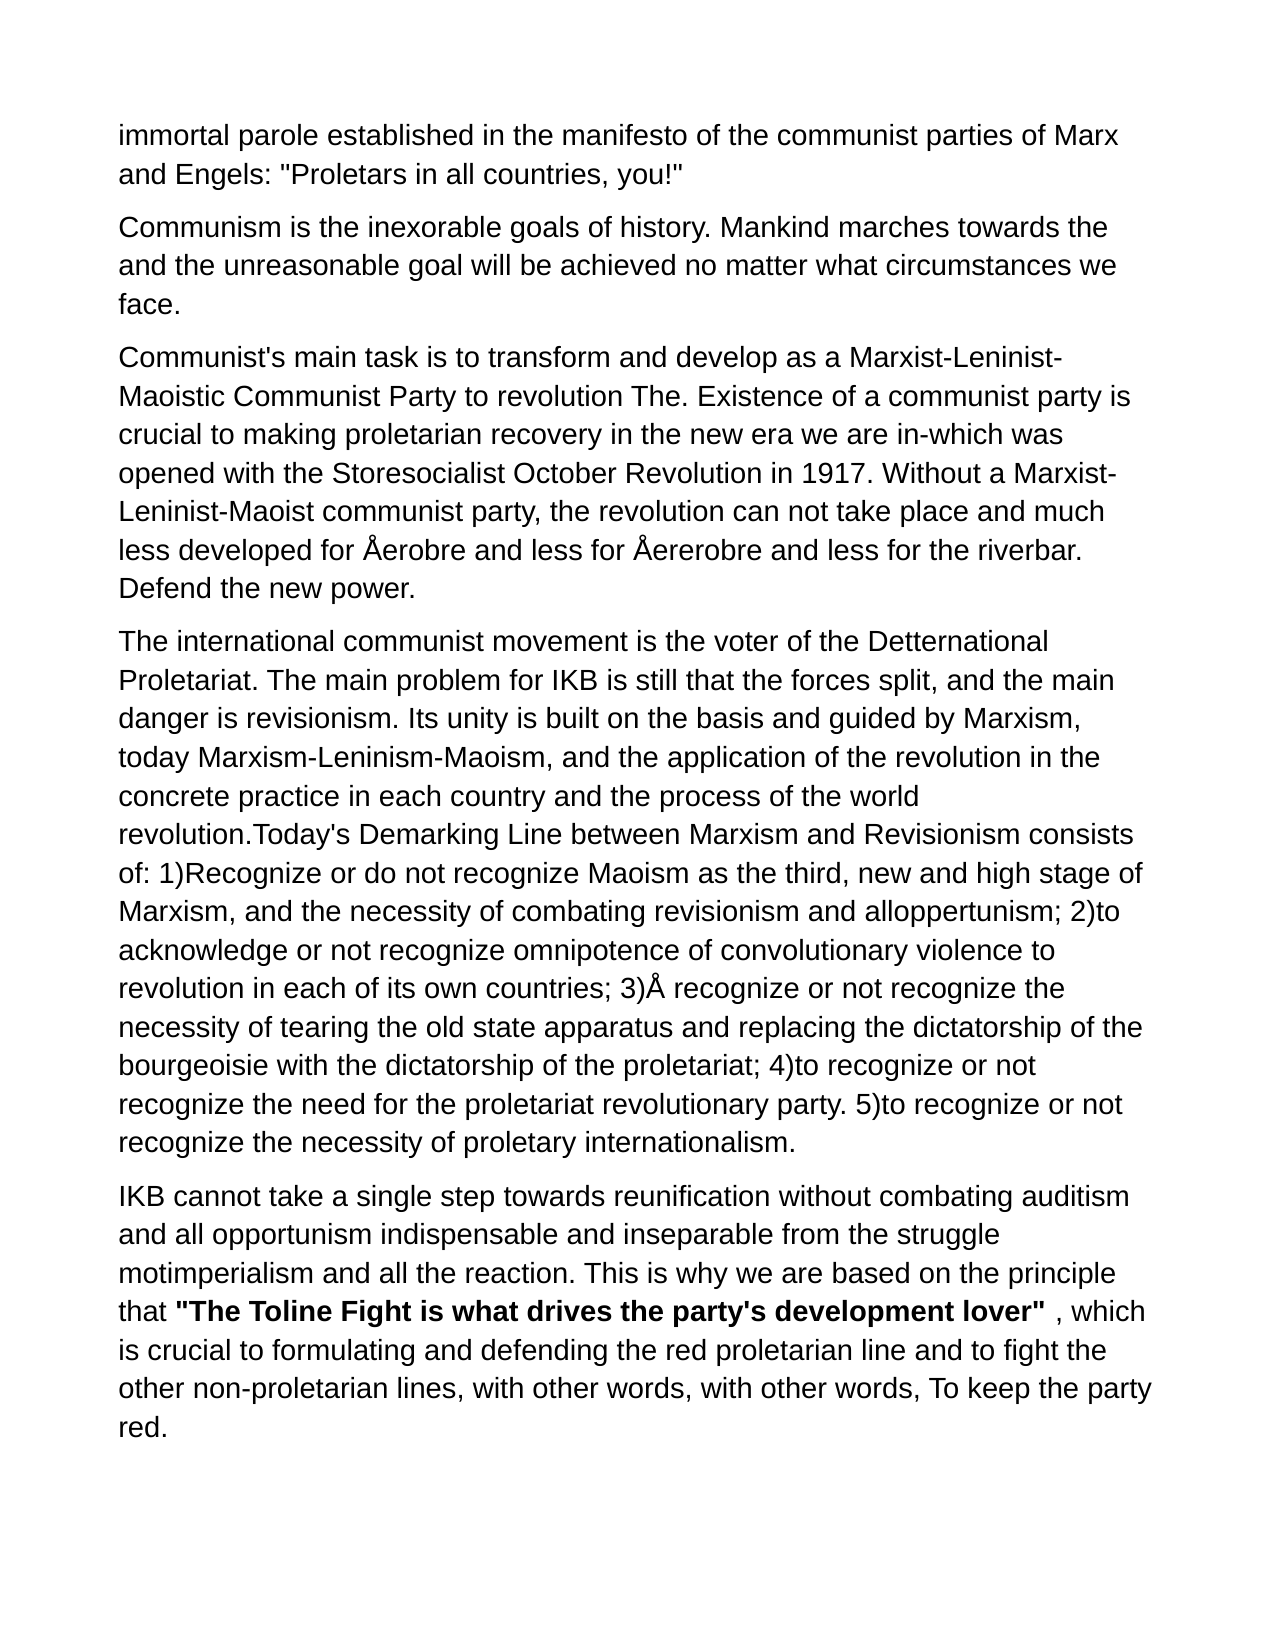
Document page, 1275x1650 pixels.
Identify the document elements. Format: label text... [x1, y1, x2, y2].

text Communism is the inexorable goals of history. Mankind marches towards the and the unreasonable goal will be achieved no matter what circumstances we face. [118, 210, 1157, 320]
text The international communist movement is the voter of the Detternational Proletariat. The main problem for IKB is still that the forces split, and the main danger is revisionism. Its unity is built on the basis and guided by Marxism, today Marxism-Leninism-Maoism, and the application of the revolution in the concrete practice in each country and the process of the world revolution.Today's Demarking Line between Marxism and Revisionism consists of: 1)Recognize or do not recognize Maoism as the third, new and high stage of Marxism, and the necessity of combating revisionism and alloppertunism; 2)to acknowledge or not recognize omnipotence of convolutionary violence to revolution in each of its own countries; 3)Å recognize or not recognize the necessity of tearing the old state apparatus and replacing the dictatorship of the bourgeoisie with the dictatorship of the proletariat; 4)to recognize or not recognize the need for the proletariat revolutionary party. 5)to recognize or not recognize the necessity of proletary internationalism. [118, 624, 1157, 1159]
text immortal parole established in the manifesto of the communist parties of Marx and Engels: "Proletars in all countries, you!" [118, 118, 1157, 190]
text IKB cannot take a single step towards reunification without combating auditism and all opportunism indispensable and inseparable from the struggle motimperialism and all the reaction. This is why we are based on the principle that "The Toline Fight is what drives the party's development lover" , which is crucial to formulating and defending the red proletarian line and to fight the other non-proletarian lines, with other words, with other words, To keep the party red. [118, 1178, 1157, 1443]
text Communist's main task is to transform and develop as a Marxist-Leninist-Maoistic Communist Party to revolution The. Existence of a communist party is crucial to making proletarian recovery in the new era we are in-which was opened with the Storesocialist October Revolution in 1917. Without a Marxist-Leninist-Maoist communist party, the revolution can not take place and much less developed for Åerobre and less for Åererobre and less for the riverbar. Defend the new power. [118, 340, 1157, 605]
